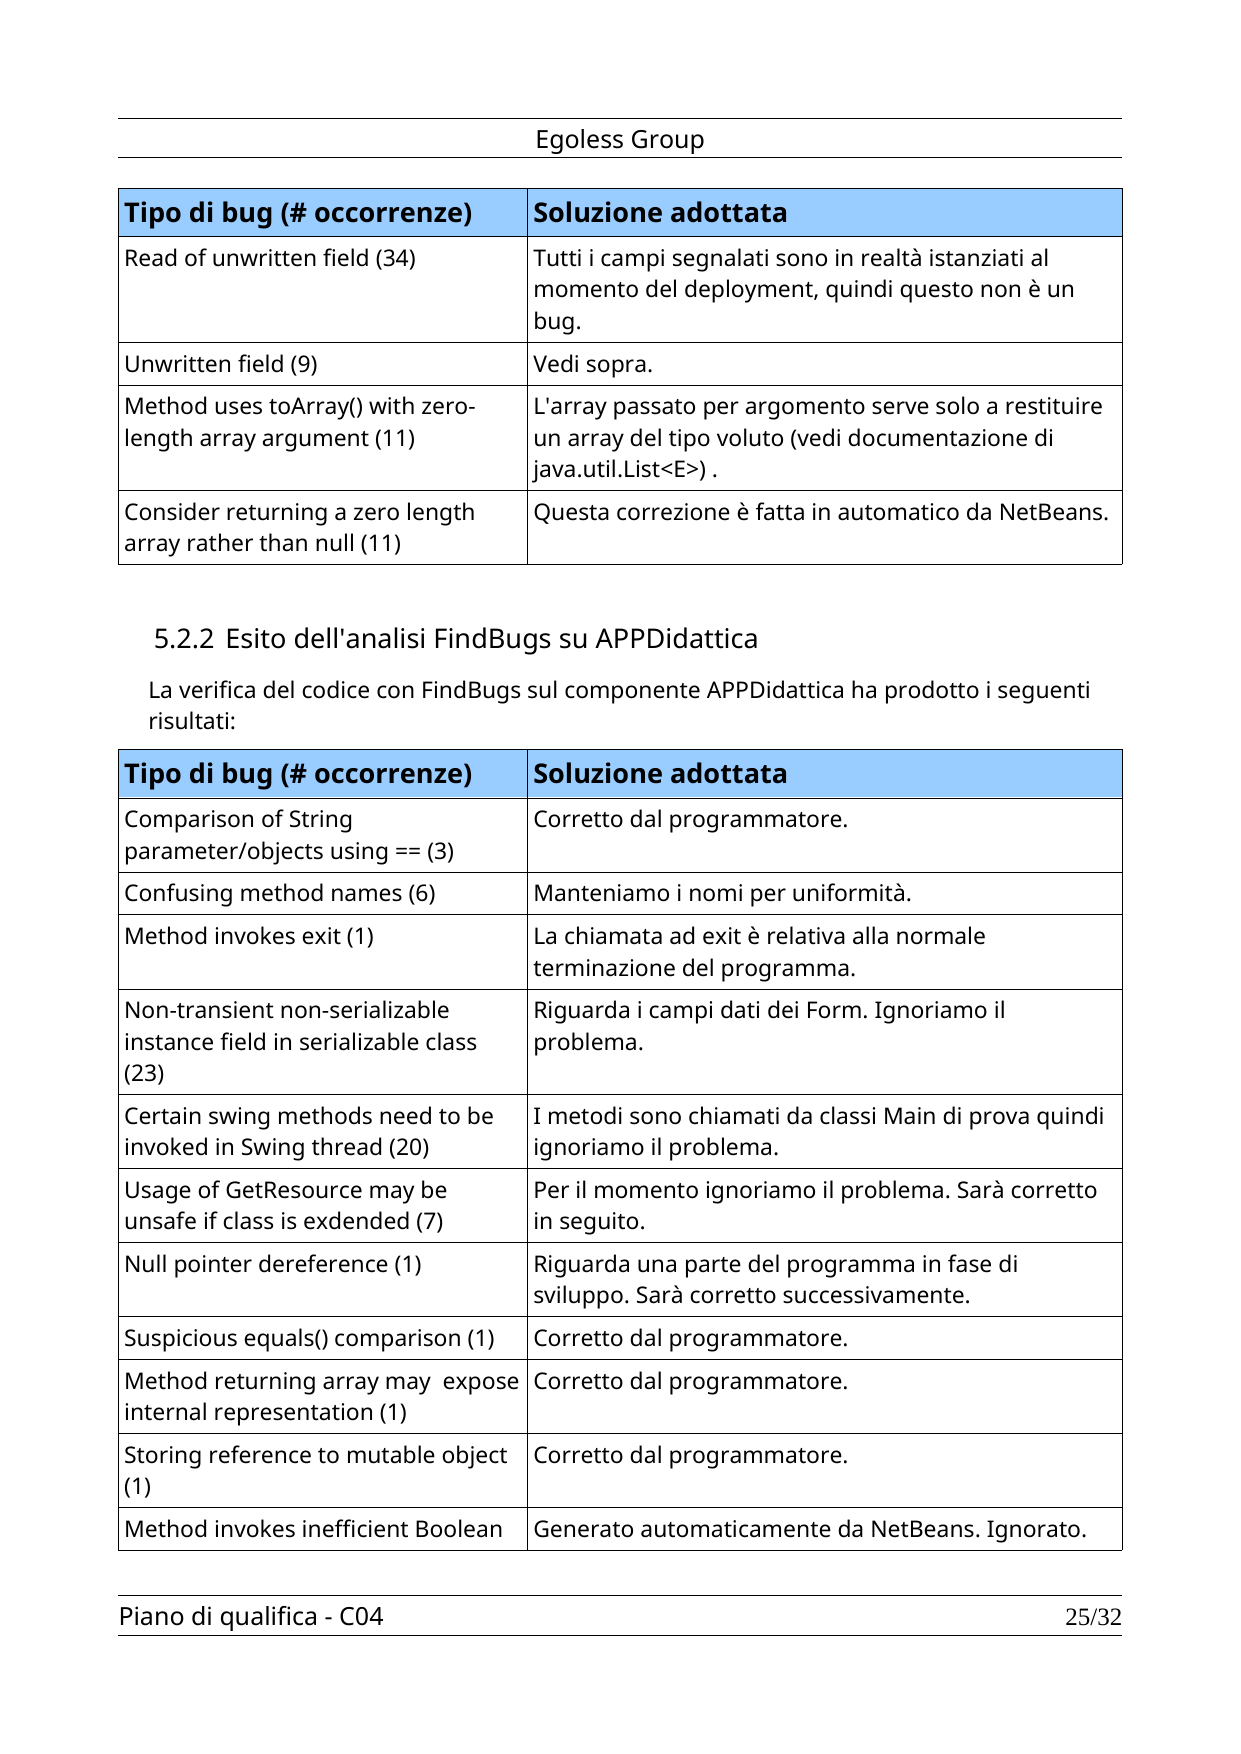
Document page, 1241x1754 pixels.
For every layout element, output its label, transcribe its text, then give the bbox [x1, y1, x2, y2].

table_cell Certain swing methods need to be invoked in Swing thread (20) [119, 1095, 527, 1168]
text La verifica del codice con FindBugs sul componente APPDidattica ha prodotto i seguenti risultati: [148, 674, 1122, 737]
table_cell La chiamata ad exit è relativa alla normale terminazione del programma. [528, 915, 1122, 988]
table_cell Consider returning a zero length array rather than null (11) [119, 491, 527, 564]
table_cell Tutti i campi segnalati sono in realtà istanziati al momento del deployment, quindi questo non è un bug. [528, 237, 1122, 342]
table_cell Generato automaticamente da NetBeans. Ignorato. [528, 1508, 1122, 1550]
table_cell Corretto dal programmatore. [528, 1434, 1122, 1507]
table_cell L'array passato per argomento serve solo a restituire un array del tipo voluto (vedi documentazione di java.util.List<E>) . [528, 386, 1122, 490]
table_cell I metodi sono chiamati da classi Main di prova quindi ignoriamo il problema. [528, 1095, 1122, 1168]
table_cell Method returning array may expose internal representation (1) [119, 1360, 527, 1433]
table_header Tipo di bug (# occorrenze) [119, 189, 527, 236]
table_cell Suspicious equals() comparison (1) [119, 1317, 527, 1359]
table_header Soluzione adottata [528, 750, 1122, 797]
table_cell Read of unwritten field (34) [119, 237, 527, 342]
table_cell Usage of GetResource may be unsafe if class is exdended (7) [119, 1169, 527, 1242]
table_cell Riguarda una parte del programma in fase di sviluppo. Sarà corretto successivamente. [528, 1243, 1122, 1316]
table_cell Method uses toArray() with zero-length array argument (11) [119, 386, 527, 490]
table_cell Null pointer dereference (1) [119, 1243, 527, 1316]
table_cell Questa correzione è fatta in automatico da NetBeans. [528, 491, 1122, 564]
table_cell Comparison of String parameter/objects using == (3) [119, 799, 527, 872]
table_cell Storing reference to mutable object (1) [119, 1434, 527, 1507]
table_cell Manteniamo i nomi per uniformità. [528, 873, 1122, 914]
table_cell Corretto dal programmatore. [528, 1360, 1122, 1433]
table_header Soluzione adottata [528, 189, 1122, 236]
table_cell Method invokes exit (1) [119, 915, 527, 988]
table_cell Method invokes inefficient Boolean [119, 1508, 527, 1550]
table_cell Vedi sopra. [528, 343, 1122, 384]
table_cell Per il momento ignoriamo il problema. Sarà corretto in seguito. [528, 1169, 1122, 1242]
table_cell Corretto dal programmatore. [528, 799, 1122, 872]
table_header Tipo di bug (# occorrenze) [119, 750, 527, 797]
subtitle Esito dell'analisi FindBugs su APPDidattica [153, 619, 1122, 656]
table_cell Unwritten field (9) [119, 343, 527, 384]
table_cell Corretto dal programmatore. [528, 1317, 1122, 1359]
table_cell Confusing method names (6) [119, 873, 527, 914]
table_cell Non-transient non-serializable instance field in serializable class (23) [119, 990, 527, 1094]
table_cell Riguarda i campi dati dei Form. Ignoriamo il problema. [528, 990, 1122, 1094]
